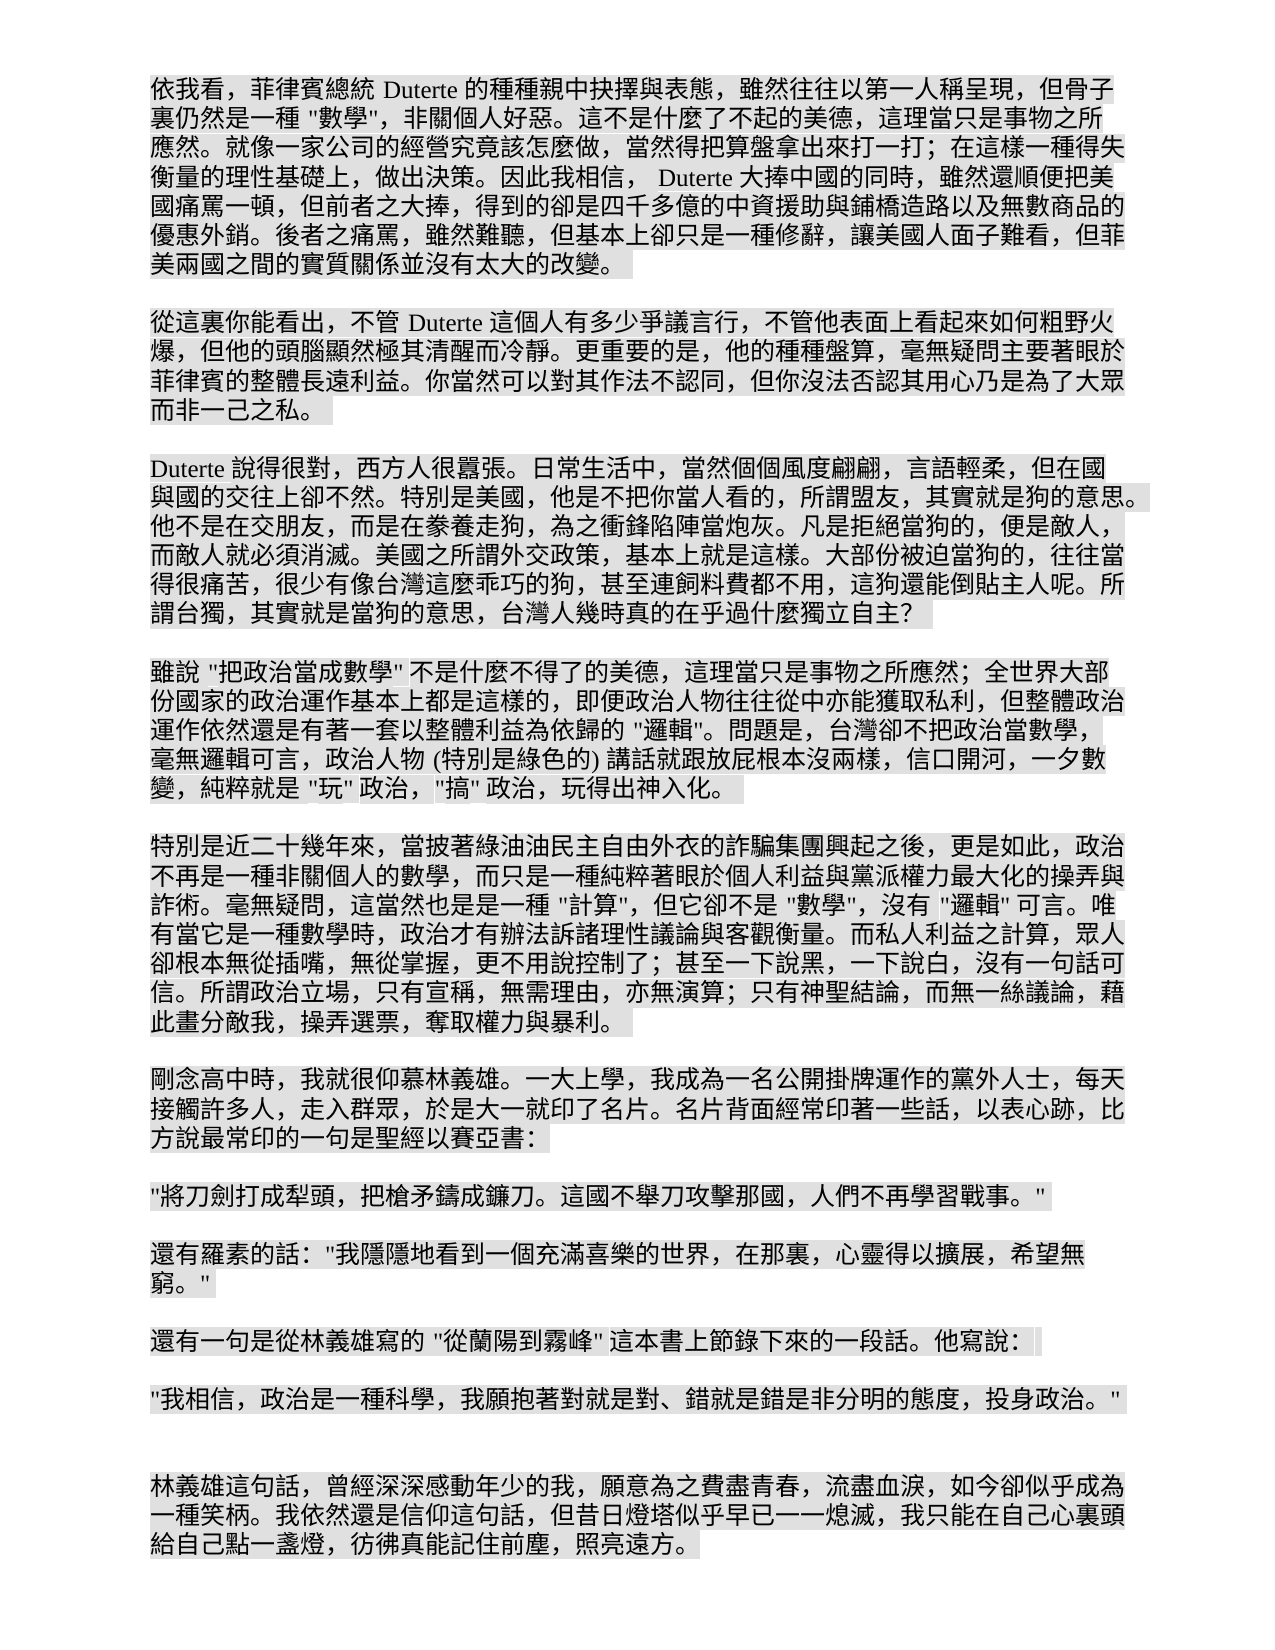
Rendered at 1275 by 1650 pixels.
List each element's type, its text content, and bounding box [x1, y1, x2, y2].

text 普丁說，"國際關係就像數學一樣，非關個人。" 我很認同這句話。我想，他的意思是說，國與國之交往與互動，乃是根據一種整體利害得失所計算出來的結果，而非訴諸個人任何非關理性的因素與考量。 依我看，菲律賓總統 Duterte 的種種親中抉擇與表態，雖然往往以第一人稱呈現，但骨子裏仍然是一種 "數學"，非關個人好惡。這不是什麼了不起的美德，這理當只是事物之所應然。就像一家公司的經營究竟該怎麼做，當然得把算盤拿出來打一打；在這樣一種得失衡量的理性基礎上，做出決策。因此我相信， Duterte 大捧中國的同時，雖然還順便把美國痛罵一頓，但前者之大捧，得到的卻是四千多億的中資援助與鋪橋造路以及無數商品的優惠外銷。後者之痛罵，雖然難聽，但基本上卻只是一種修辭，讓美國人面子難看，但菲美兩國之間的實質關係並沒有太大的改變。 從這裏你能看出，不管 Duterte 這個人有多少爭議言行，不管他表面上看起來如何粗野火爆，但他的頭腦顯然極其清醒而冷靜。更重要的是，他的種種盤算，毫無疑問主要著眼於菲律賓的整體長遠利益。你當然可以對其作法不認同，但你沒法否認其用心乃是為了大眾而非一己之私。 Duterte 說得很對，西方人很囂張。日常生活中，當然個個風度翩翩，言語輕柔，但在國與國的交往上卻不然。特別是美國，他是不把你當人看的，所謂盟友，其實就是狗的意思。他不是在交朋友，而是在豢養走狗，為之衝鋒陷陣當炮灰。凡是拒絕當狗的，便是敵人，而敵人就必須消滅。美國之所謂外交政策，基本上就是這樣。大部份被迫當狗的，往往當得很痛苦，很少有像台灣這麼乖巧的狗，甚至連飼料費都不用，這狗還能倒貼主人呢。所謂台獨，其實就是當狗的意思，台灣人幾時真的在乎過什麼獨立自主？ 雖說 "把政治當成數學" 不是什麼不得了的美德，這理當只是事物之所應然；全世界大部份國家的政治運作基本上都是這樣的，即便政治人物往往從中亦能獲取私利，但整體政治運作依然還是有著一套以整體利益為依歸的 "邏輯"。問題是，台灣卻不把政治當數學，毫無邏輯可言，政治人物 (特別是綠色的) 講話就跟放屁根本沒兩樣，信口開河，一夕數變，純粹就是 "玩" 政治，"搞" 政治，玩得出神入化。 特別是近二十幾年來，當披著綠油油民主自由外衣的詐騙集團興起之後，更是如此，政治不再是一種非關個人的數學，而只是一種純粹著眼於個人利益與黨派權力最大化的操弄與詐術。毫無疑問，這當然也是是一種 "計算"，但它卻不是 "數學"，沒有 "邏輯" 可言。唯有當它是一種數學時，政治才有辦法訴諸理性議論與客觀衡量。而私人利益之計算，眾人卻根本無從插嘴，無從掌握，更不用說控制了；甚至一下說黑，一下說白，沒有一句話可信。所謂政治立場，只有宣稱，無需理由，亦無演算；只有神聖結論，而無一絲議論，藉此畫分敵我，操弄選票，奪取權力與暴利。 剛念高中時，我就很仰慕林義雄。一大上學，我成為一名公開掛牌運作的黨外人士，每天接觸許多人，走入群眾，於是大一就印了名片。名片背面經常印著一些話，以表心跡，比方說最常印的一句是聖經以賽亞書： "將刀劍打成犁頭，把槍矛鑄成鐮刀。這國不舉刀攻擊那國，人們不再學習戰事。" 還有羅素的話："我隱隱地看到一個充滿喜樂的世界，在那裏，心靈得以擴展，希望無窮。" 還有一句是從林義雄寫的 "從蘭陽到霧峰" 這本書上節錄下來的一段話。他寫說： "我相信，政治是一種科學，我願抱著對就是對、錯就是錯是非分明的態度，投身政治。" 林義雄這句話，曾經深深感動年少的我，願意為之費盡青春，流盡血淚，如今卻似乎成為一種笑柄。我依然還是信仰這句話，但昔日燈塔似乎早已一一熄滅，我只能在自己心裏頭給自己點一盞燈，彷彿真能記住前塵，照亮遠方。 [150, 75, 1125, 1559]
